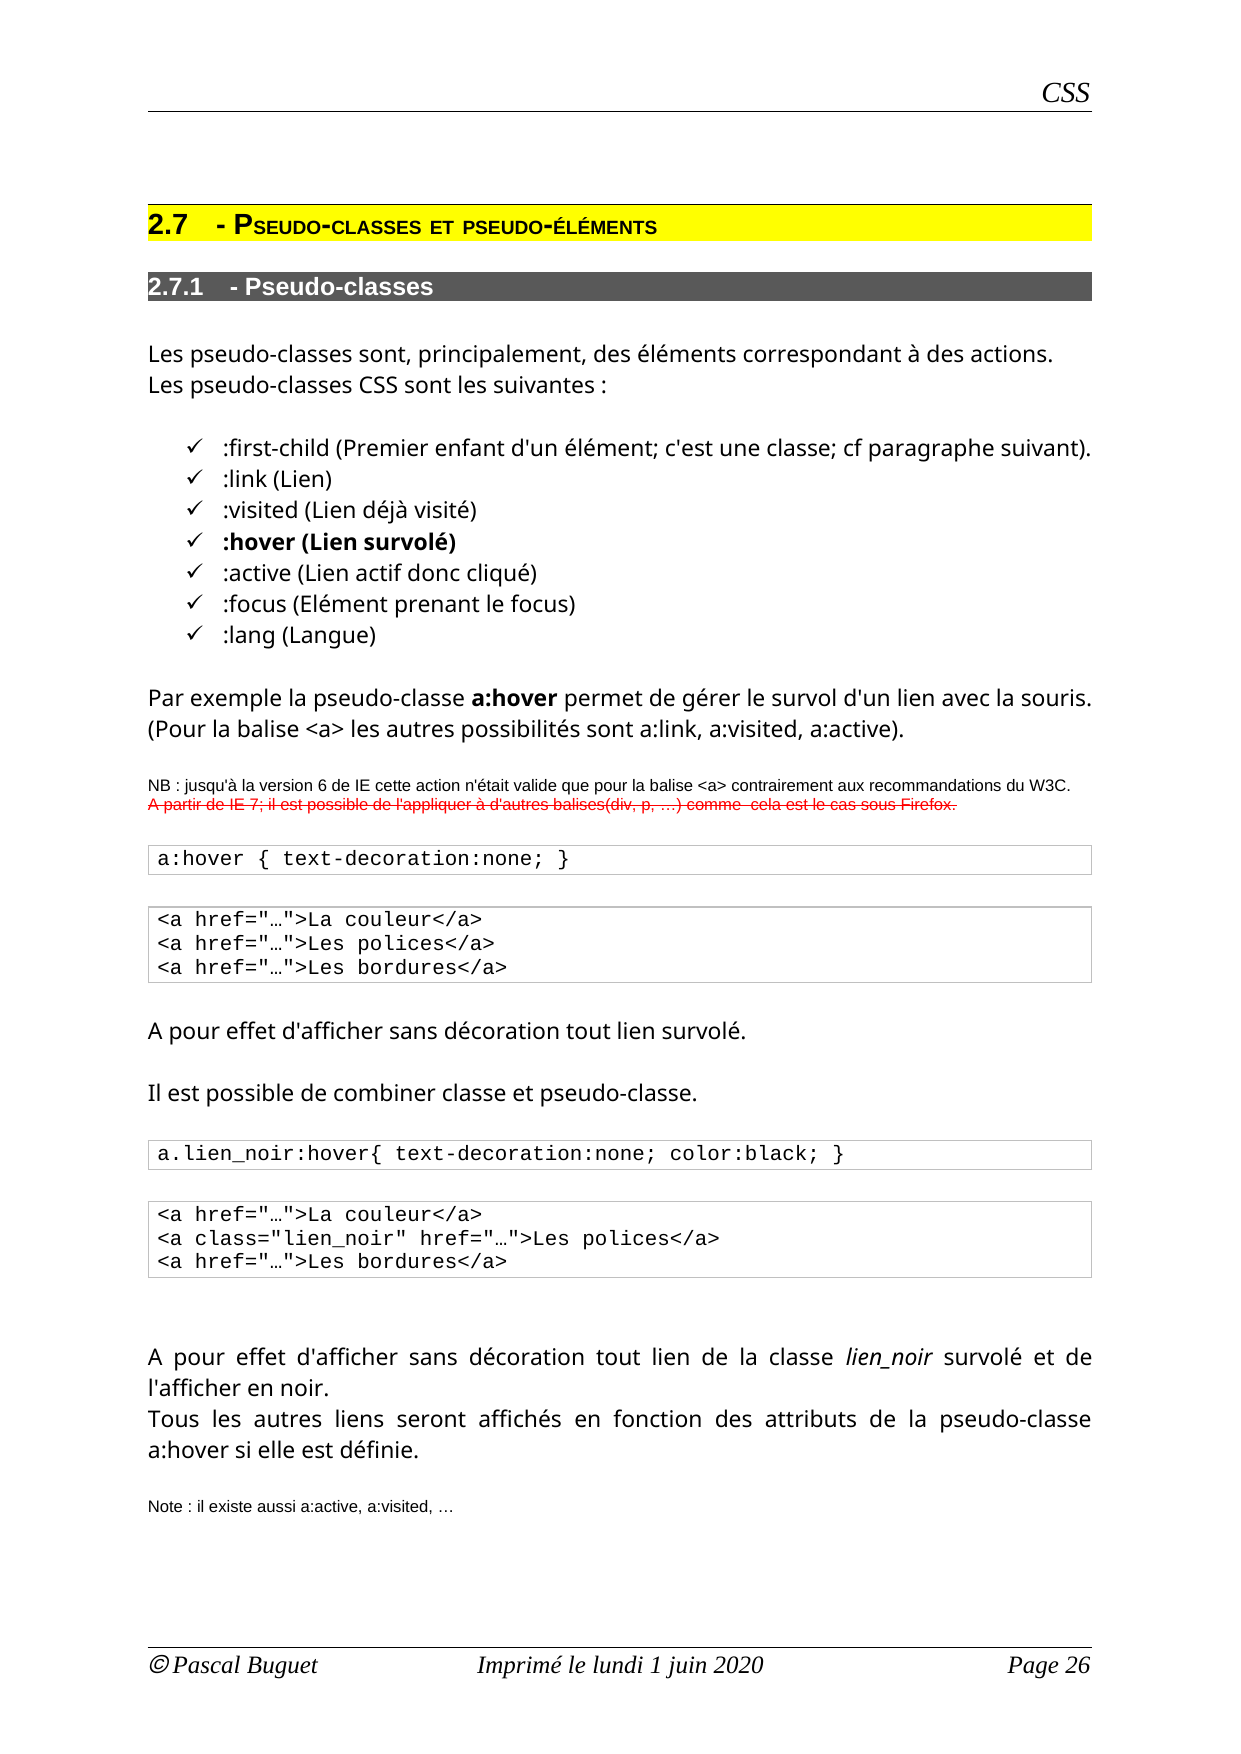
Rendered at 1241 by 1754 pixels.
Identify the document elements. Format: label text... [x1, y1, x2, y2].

text <a class="lien_noir" href="…">Les polices</a> [149, 1224, 1091, 1248]
subtitle - Pseudo-classes [148, 272, 1092, 301]
text Tous les autres liens seront affichés en fonction des attributs de la pseudo-classe a:hover si elle est définie. [148, 1403, 1092, 1466]
list :first-child (Premier enfant d'un élément; c'est une classe; cf paragraphe suivant). [185, 432, 1092, 463]
text <a href="…">La couleur</a> [149, 1202, 1091, 1224]
text Par exemple la pseudo-classe a:hover permet de gérer le survol d'un lien avec la souris. (Pour la balise <a> les autres possibilités sont a:link, a:visited, a:active). [148, 682, 1092, 744]
list :visited (Lien déjà visité) [185, 494, 1092, 526]
text Les pseudo-classes sont, principalement, des éléments correspondant à des actions. [148, 338, 1092, 369]
text <a href="…">Les bordures</a> [149, 1248, 1091, 1277]
list :focus (Elément prenant le focus) [185, 588, 1092, 619]
list :link (Lien) [185, 463, 1092, 494]
text A pour effet d'afficher sans décoration tout lien de la classe lien_noir survolé et de l'afficher en noir. [148, 1341, 1092, 1403]
text <a href="…">Les bordures</a> [149, 954, 1091, 982]
text Il est possible de combiner classe et pseudo-classe. [148, 1077, 1092, 1108]
list :lang (Langue) [185, 619, 1092, 651]
text A pour effet d'afficher sans décoration tout lien survolé. [148, 1015, 1092, 1046]
subtitle - Pseudo-classes et pseudo-éléments [148, 205, 1092, 241]
text <a href="…">Les polices</a> [149, 930, 1091, 954]
text Note : il existe aussi a:active, a:visited, … [148, 1497, 1092, 1516]
text a:hover { text-decoration:none; } [149, 846, 1091, 874]
text NB : jusqu'à la version 6 de IE cette action n'était valide que pour la balise <a> contrairement aux recommandations du W3C. [148, 776, 1092, 795]
text Les pseudo-classes CSS sont les suivantes : [148, 369, 1092, 401]
list :hover (Lien survolé) [185, 526, 1092, 557]
text <a href="…">La couleur</a> [149, 908, 1091, 930]
text A partir de IE 7; il est possible de l'appliquer à d'autres balises(div, p, …) comme cela est le cas sous Firefox. [148, 795, 1092, 814]
list :active (Lien actif donc cliqué) [185, 557, 1092, 588]
text a.lien_noir:hover{ text-decoration:none; color:black; } [149, 1141, 1091, 1169]
